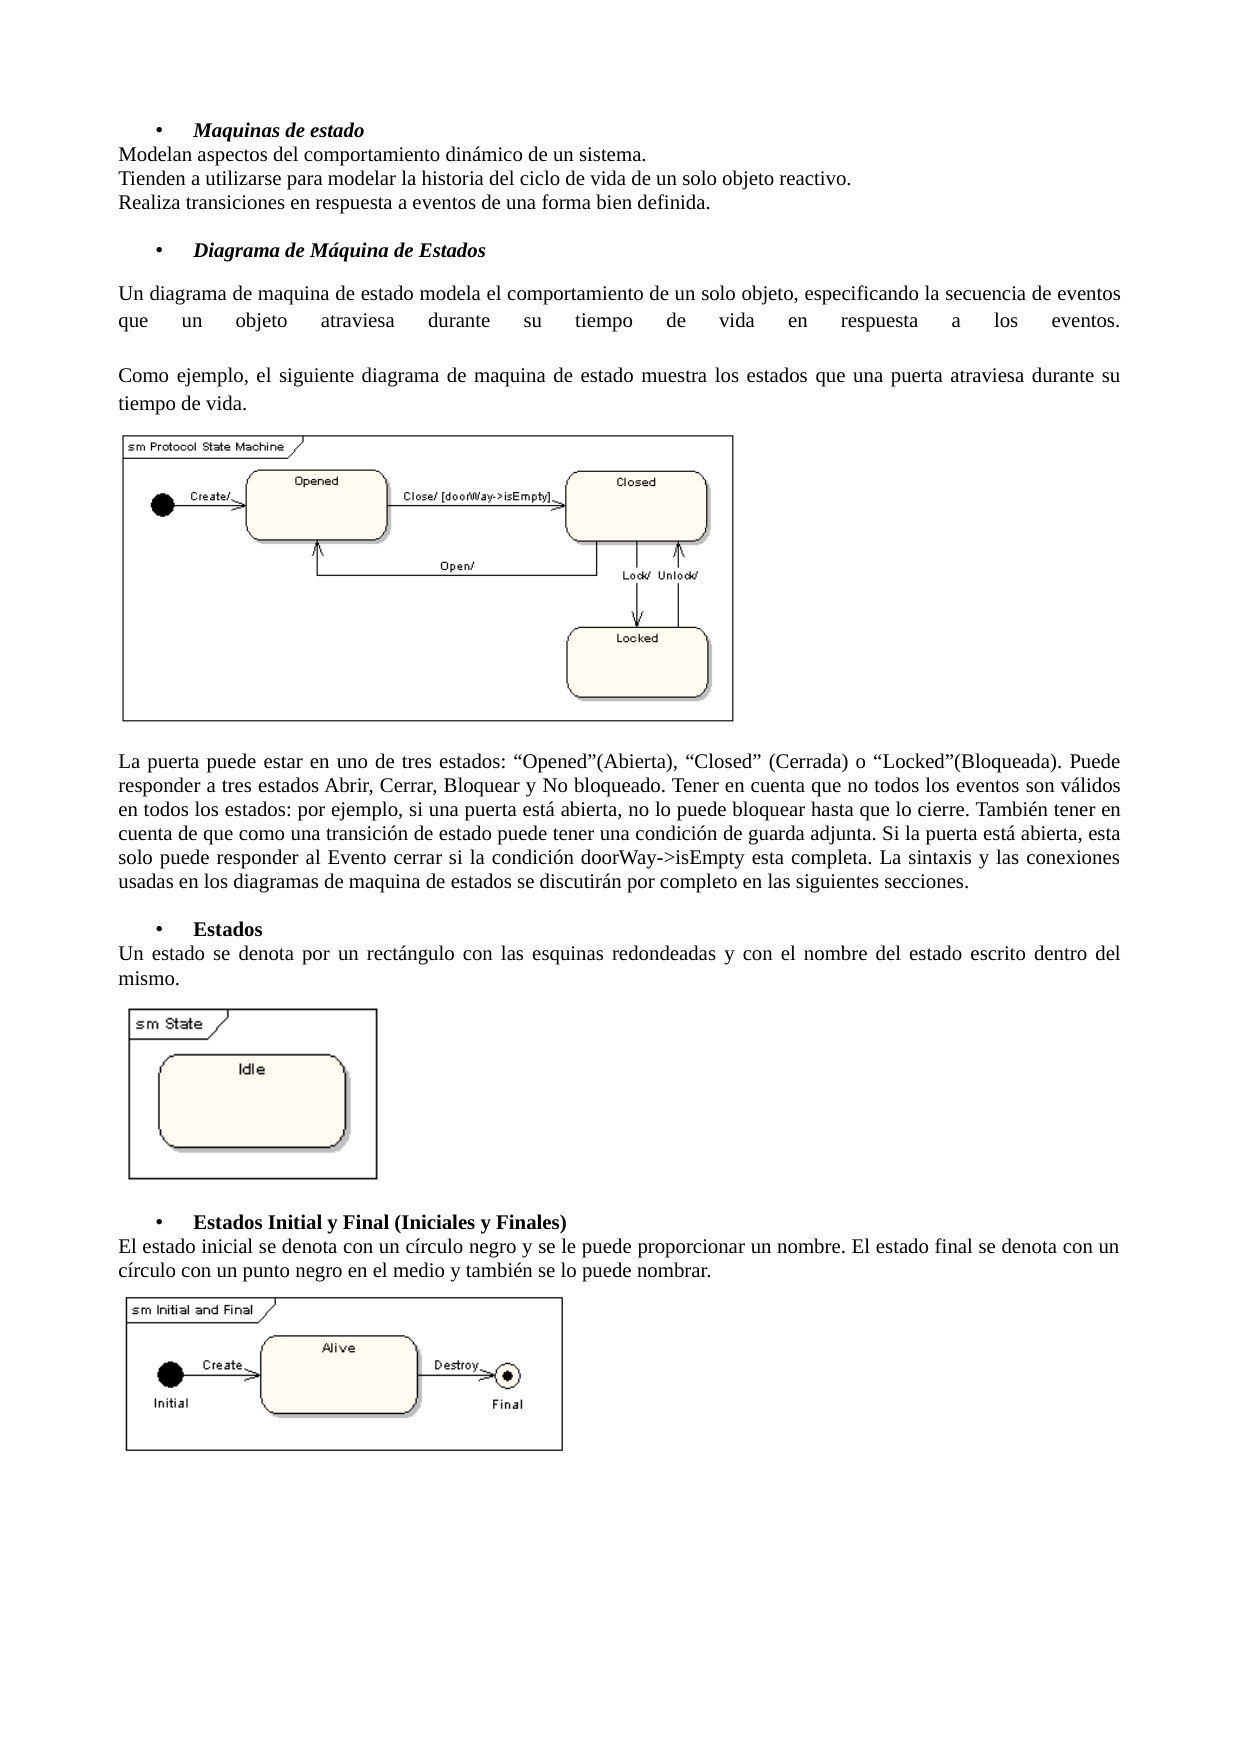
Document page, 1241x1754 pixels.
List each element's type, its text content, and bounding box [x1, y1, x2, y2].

text La puerta puede estar en uno de tres estados: “Opened”(Abierta), “Closed” (Cerrada) o “Locked”(Bloqueada). Puede responder a tres estados Abrir, Cerrar, Bloquear y No bloqueado. Tener en cuenta que no todos los eventos son válidos en todos los estados: por ejemplo, si una puerta está abierta, no lo puede bloquear hasta que lo cierre. También tener en cuenta de que como una transición de estado puede tener una condición de guarda adjunta. Si la puerta está abierta, esta solo puede responder al Evento cerrar si la condición doorWay->isEmpty esta completa. La sintaxis y las conexiones usadas en los diagramas de maquina de estados se discutirán por completo en las siguientes secciones. [118, 749, 1122, 893]
list Maquinas de estado [156, 118, 1122, 142]
text Modelan aspectos del comportamiento dinámico de un sistema. [118, 142, 1122, 166]
text Realiza transiciones en respuesta a eventos de una forma bien definida. [118, 190, 1122, 214]
text Un diagrama de maquina de estado modela el comportamiento de un solo objeto, especificando la secuencia de eventos que un objeto atraviesa durante su tiempo de vida en respuesta a los eventos. Como ejemplo, el siguiente diagrama de maquina de estado muestra los estados que una puerta atraviesa durante su tiempo de vida. [118, 281, 1122, 415]
picture [124, 1001, 384, 1186]
text Un estado se denota por un rectángulo con las esquinas redondeadas y con el nombre del estado escrito dentro del mismo. [118, 941, 1122, 989]
list Estados Initial y Final (Iniciales y Finales) [156, 1209, 1122, 1234]
text El estado inicial se denota con un círculo negro y se le puede proporcionar un nombre. El estado final se denota con un círculo con un punto negro en el medio y también se lo puede nombrar. [118, 1234, 1122, 1282]
list Estados [156, 917, 1122, 941]
picture [120, 433, 737, 725]
picture [122, 1292, 567, 1455]
list Diagrama de Máquina de Estados [156, 238, 1122, 262]
text Tienden a utilizarse para modelar la historia del ciclo de vida de un solo objeto reactivo. [118, 166, 1122, 190]
